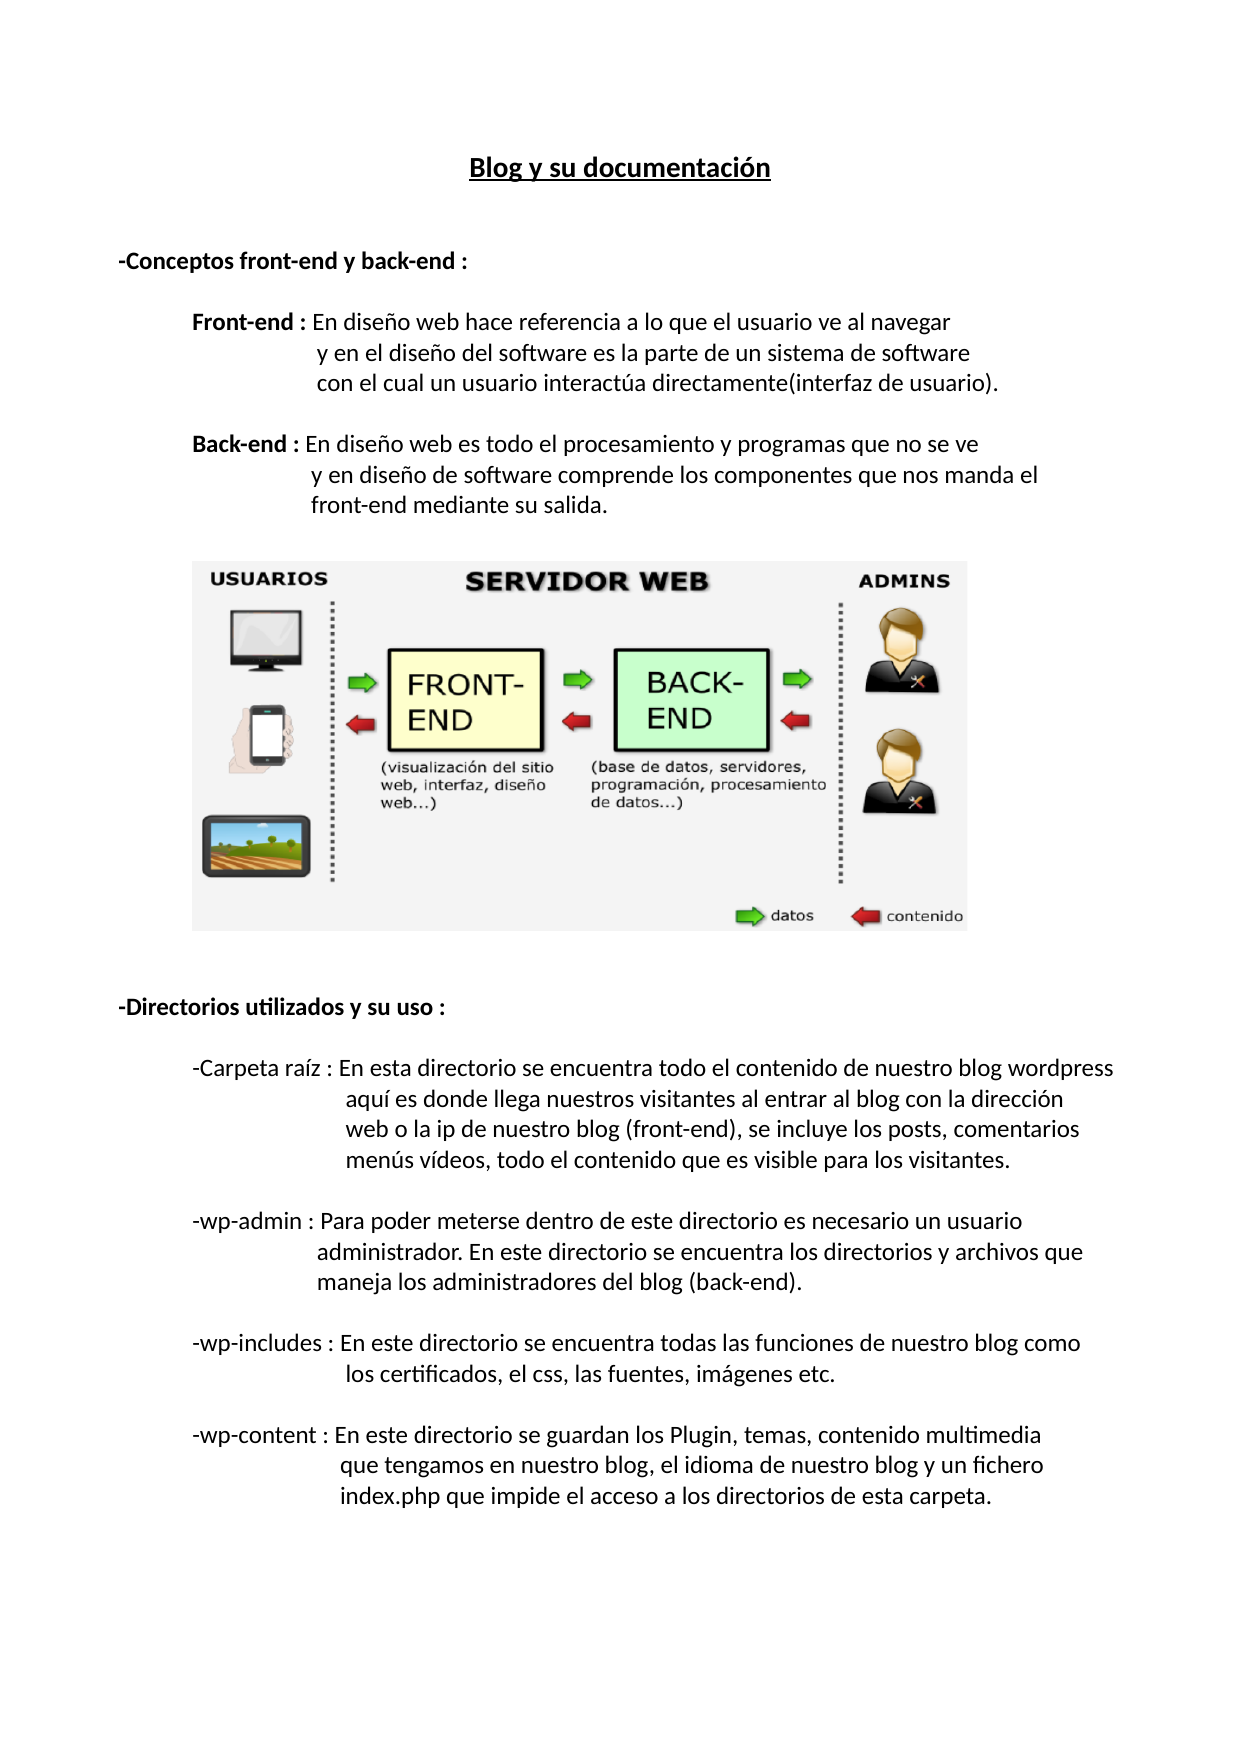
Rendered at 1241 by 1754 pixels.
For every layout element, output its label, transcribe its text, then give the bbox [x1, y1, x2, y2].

text y en el diseño del software es la parte de un sistema de software [118, 337, 1122, 367]
text -wp-admin : Para poder meterse dentro de este directorio es necesario un usuario administrador. En este directorio se encuentra los directorios y archivos que [118, 1205, 1122, 1266]
text -Carpeta raíz : En esta directorio se encuentra todo el contenido de nuestro blog wordpress [118, 1053, 1122, 1083]
text Back-end : En diseño web es todo el procesamiento y programas que no se ve [118, 428, 1122, 459]
text -Directorios utilizados y su uso : [118, 992, 1122, 1022]
text menús vídeos, todo el contenido que es visible para los visitantes. [118, 1144, 1122, 1175]
text index.php que impide el acceso a los directorios de esta carpeta. [118, 1480, 1122, 1510]
text con el cual un usuario interactúa directamente(interfaz de usuario). [118, 367, 1122, 398]
text y en diseño de software comprende los componentes que nos manda el front-end mediante su salida. [118, 459, 1122, 520]
text -Conceptos front-end y back-end : [118, 245, 1122, 276]
text maneja los administradores del blog (back-end). [118, 1266, 1122, 1297]
text los certificados, el css, las fuentes, imágenes etc. [118, 1358, 1122, 1388]
text web o la ip de nuestro blog (front-end), se incluye los posts, comentarios [118, 1114, 1122, 1144]
text -wp-includes : En este directorio se encuentra todas las funciones de nuestro blog como [118, 1327, 1122, 1358]
text -wp-content : En este directorio se guardan los Plugin, temas, contenido multimedia [118, 1419, 1122, 1449]
text aquí es donde llega nuestros visitantes al entrar al blog con la dirección [118, 1083, 1122, 1114]
picture [192, 561, 968, 931]
text Blog y su documentación [118, 149, 1122, 184]
text que tengamos en nuestro blog, el idioma de nuestro blog y un fichero [118, 1449, 1122, 1480]
text Front-end : En diseño web hace referencia a lo que el usuario ve al navegar [118, 306, 1122, 337]
